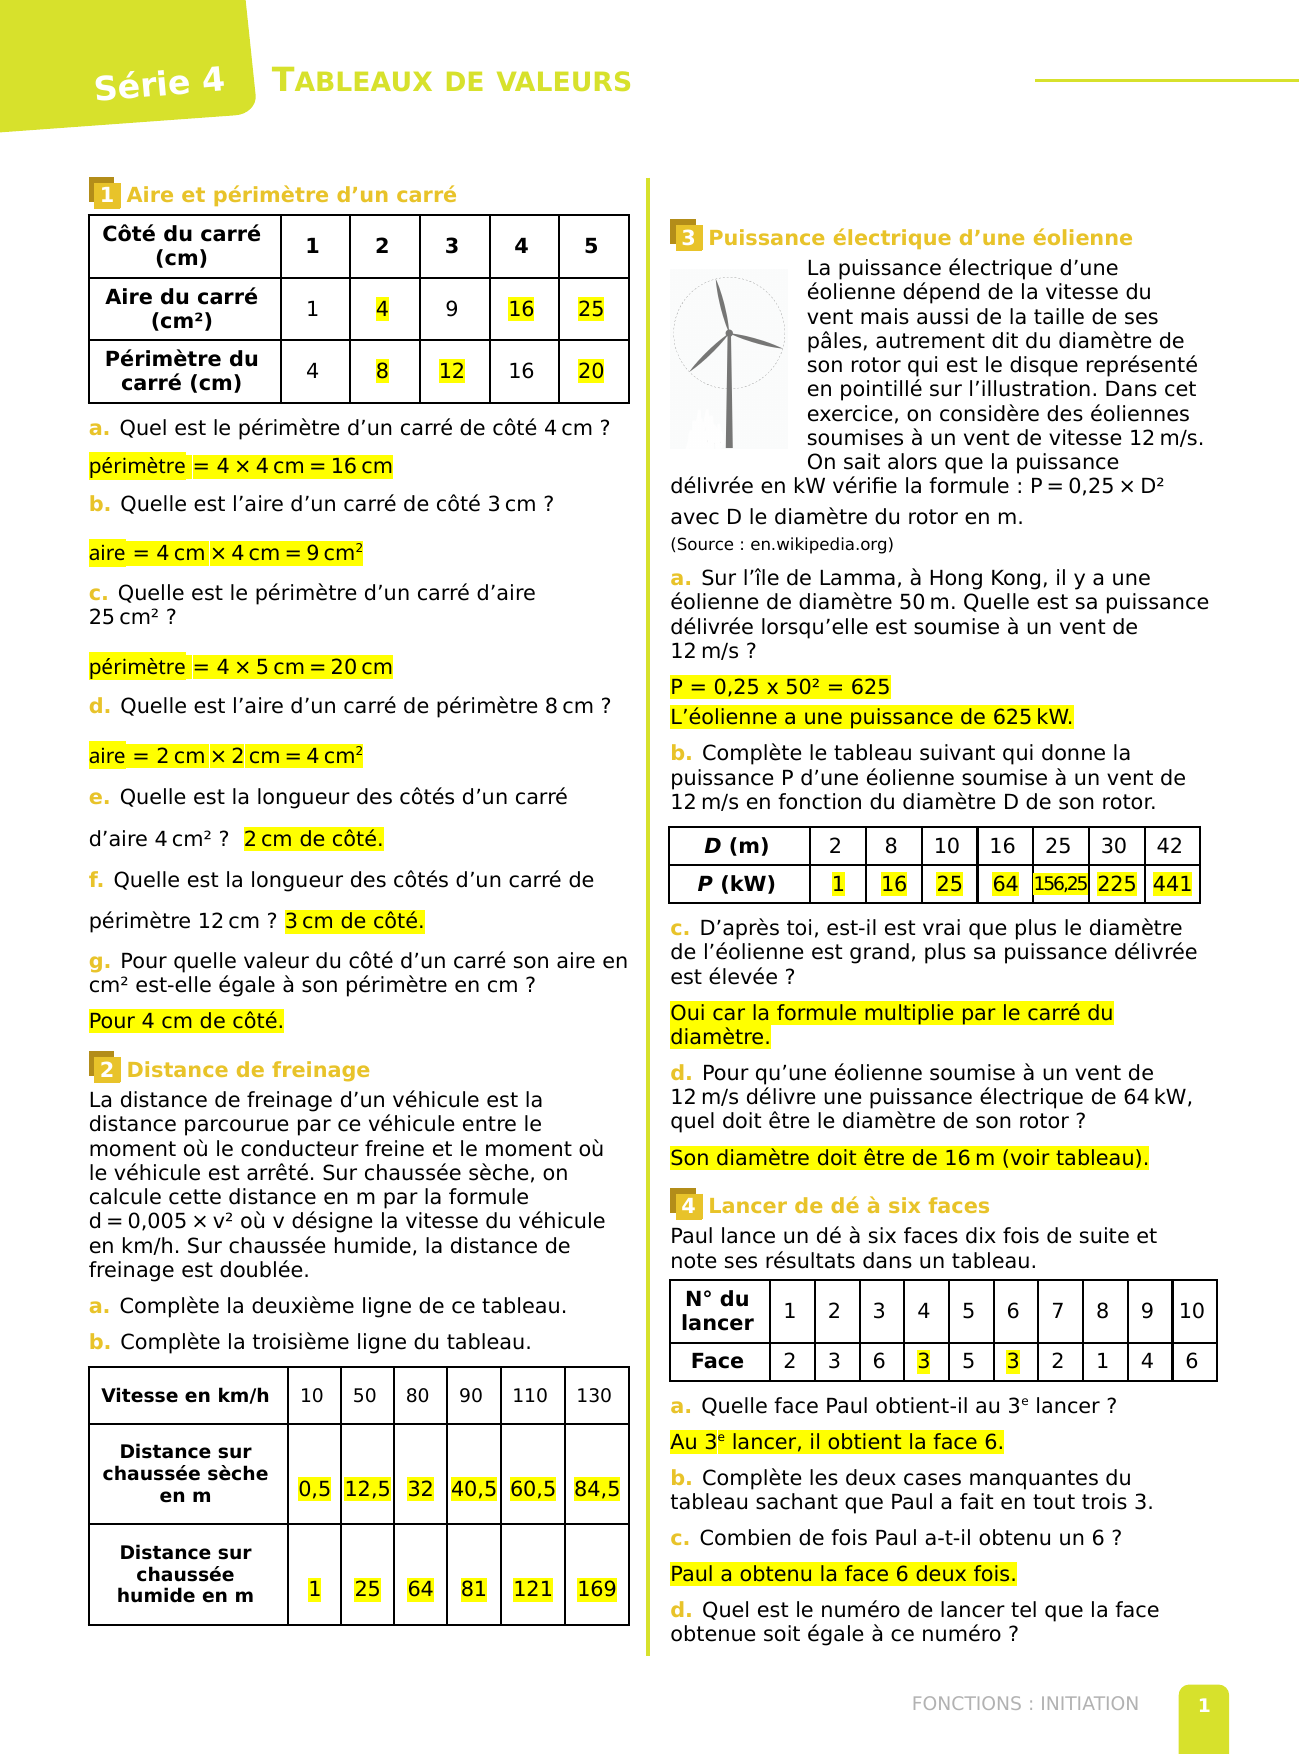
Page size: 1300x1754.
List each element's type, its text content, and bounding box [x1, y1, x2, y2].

list Combien de fois Paul a-t-il obtenu un 6 ? [670, 1526, 1211, 1550]
table_cell 4 [1129, 1344, 1171, 1380]
table_header 3 [861, 1281, 903, 1342]
table_header 2 [811, 828, 865, 864]
table_cell 20 [560, 341, 628, 402]
list Quelle face Paul obtient-il au 3e lancer ? [670, 1394, 1211, 1418]
table_cell 0,5 [289, 1425, 340, 1523]
table_header 5 [560, 216, 628, 277]
list Pour qu’une éolienne soumise à un vent de 12 m/s délivre une puissance électrique de 64 kW, quel doit être le diamètre de son rotor ? [670, 1061, 1211, 1134]
subtitle Distance de freinage [114, 1051, 629, 1082]
table_cell 1 [282, 279, 349, 339]
table_cell 60,5 [502, 1425, 564, 1523]
list Complète la troisième ligne du tableau. [88, 1330, 629, 1354]
subtitle Aire et périmètre d’un carré [114, 177, 629, 208]
table_header 130 [566, 1368, 628, 1423]
table_header 25 [1034, 828, 1088, 864]
table_cell Aire du carré (cm²) [90, 279, 280, 339]
subtitle (Source : en.wikipedia.org) [670, 535, 1205, 554]
subtitle périmètre = 4 × 4 cm = 16 cm [88, 452, 623, 480]
table_cell P (kW) [670, 866, 809, 902]
table_cell Distance sur chaussée humide en m [90, 1525, 287, 1624]
list Quelle est la longueur des côtés d’un carré de périmètre 12 cm ? 3 cm de côté. [88, 854, 629, 937]
subtitle La distance de freinage d’un véhicule est la distance parcourue par ce véhicule entre le moment où le conducteur freine et le moment où le véhicule est arrêté. Sur chaussée sèche, on calcule cette distance en m par la formule d = 0,005 × v² où v désigne la vitesse du véhicule en km/h. Sur chaussée humide, la distance de freinage est doublée. [88, 1088, 623, 1282]
table_cell 40,5 [448, 1425, 500, 1523]
table_cell 441 [1146, 866, 1199, 902]
table_cell 32 [395, 1425, 446, 1523]
table_header 10 [1174, 1281, 1216, 1342]
table_cell 16 [867, 866, 921, 902]
subtitle L’éolienne a une puissance de 625 kW. [670, 705, 1205, 729]
table_header Vitesse en km/h [90, 1368, 287, 1423]
table_cell 64 [979, 866, 1032, 902]
table_cell 1 [811, 866, 865, 902]
table_cell 1 [289, 1525, 340, 1624]
table_header 90 [448, 1368, 500, 1423]
table_header 8 [867, 828, 921, 864]
subtitle Puissance électrique d’une éolienne [696, 219, 1211, 250]
table_cell 3 [995, 1344, 1037, 1380]
table_header 9 [1129, 1281, 1171, 1342]
table_cell 2 [1039, 1344, 1082, 1380]
table_cell 25 [342, 1525, 393, 1624]
subtitle Oui car la formule multiplie par le carré du diamètre. [670, 1001, 1205, 1049]
table_header 4 [491, 216, 558, 277]
table_header 2 [351, 216, 419, 277]
picture [670, 269, 788, 449]
subtitle Paul lance un dé à six faces dix fois de suite et note ses résultats dans un tableau. [670, 1224, 1205, 1273]
list Quelle est le périmètre d’un carré d’aire 25 cm² ? [88, 581, 629, 629]
table_cell 1 [1084, 1344, 1127, 1380]
table_header 110 [502, 1368, 564, 1423]
table_header 1 [282, 216, 349, 277]
table_header 3 [421, 216, 489, 277]
table_cell 16 [491, 279, 558, 339]
table_cell 12,5 [342, 1425, 393, 1523]
table_cell 9 [421, 279, 489, 339]
table_cell 16 [491, 341, 558, 402]
table_cell Périmètre du carré (cm) [90, 341, 280, 402]
table_cell 8 [351, 341, 419, 402]
list aire = 2 cm × 2 cm = 4 cm2 [88, 730, 629, 772]
table_cell 6 [861, 1344, 903, 1380]
table_cell 3 [816, 1344, 859, 1380]
table_cell 169 [566, 1525, 628, 1624]
subtitle Au 3e lancer, il obtient la face 6. [670, 1430, 1205, 1454]
list Pour 4 cm de côté. [88, 1009, 629, 1033]
table_header 10 [923, 828, 976, 864]
table_cell 5 [950, 1344, 993, 1380]
subtitle avec D le diamètre du rotor en m. [670, 505, 1205, 529]
list Complète la deuxième ligne de ce tableau. [88, 1294, 629, 1318]
table_header 50 [342, 1368, 393, 1423]
list Complète le tableau suivant qui donne la puissance P d’une éolienne soumise à un vent de 12 m/s en fonction du diamètre D de son rotor. [670, 741, 1211, 814]
table_cell 6 [1174, 1344, 1216, 1380]
table_cell 4 [282, 341, 349, 402]
table_header 16 [979, 828, 1032, 864]
subtitle La puissance électrique d’une éolienne dépend de la vitesse du vent mais aussi de la taille de ses pâles, autrement dit du diamètre de son rotor qui est le disque représenté en pointillé sur l’illustration. Dans cet exercice, on considère des éoliennes soumises à un vent de vitesse 12 m/s. On sait alors que la puissance délivrée en kW vérifie la formule : P = 0,25 × D² [670, 256, 1205, 499]
table_cell 2 [771, 1344, 814, 1380]
table_header 6 [995, 1281, 1037, 1342]
list Complète les deux cases manquantes du tableau sachant que Paul a fait en tout trois 3. [670, 1466, 1211, 1514]
table_header 8 [1084, 1281, 1127, 1342]
table_header 7 [1039, 1281, 1082, 1342]
list aire = 4 cm × 4 cm = 9 cm2 [88, 528, 629, 569]
table_header 80 [395, 1368, 446, 1423]
table_header 10 [289, 1368, 340, 1423]
list Quel est le périmètre d’un carré de côté 4 cm ? [88, 416, 629, 440]
table_header N° du lancer [671, 1281, 769, 1342]
list Quelle est la longueur des côtés d’un carré d’aire 4 cm² ? 2 cm de côté. [88, 772, 629, 854]
table_header 30 [1090, 828, 1144, 864]
table_header 1 [771, 1281, 814, 1342]
subtitle Lancer de dé à six faces [696, 1188, 1211, 1219]
table_header Côté du carré (cm) [90, 216, 280, 277]
table_cell Distance sur chaussée sèche en m [90, 1425, 287, 1523]
list D’après toi, est-il est vrai que plus le diamètre de l’éolienne est grand, plus sa puissance délivrée est élevée ? [670, 916, 1211, 989]
table_cell 25 [923, 866, 976, 902]
table_cell 3 [905, 1344, 948, 1380]
subtitle Paul a obtenu la face 6 deux fois. [670, 1562, 1205, 1586]
table_cell 121 [502, 1525, 564, 1624]
text périmètre = 4 × 5 cm = 20 cm [88, 641, 646, 683]
table_cell 156,25 [1034, 866, 1088, 902]
table_header D (m) [670, 828, 809, 864]
list Quelle est l’aire d’un carré de périmètre 8 cm ? [88, 694, 629, 719]
table_cell 25 [560, 279, 628, 339]
list Sur l’île de Lamma, à Hong Kong, il y a une éolienne de diamètre 50 m. Quelle est sa puissance délivrée lorsqu’elle est soumise à un vent de 12 m/s ? [670, 566, 1211, 663]
table_header 2 [816, 1281, 859, 1342]
table_cell 225 [1090, 866, 1144, 902]
table_header 42 [1146, 828, 1199, 864]
list Pour quelle valeur du côté d’un carré son aire en cm² est-elle égale à son périmètre en cm ? [88, 949, 629, 997]
list Quel est le numéro de lancer tel que la face obtenue soit égale à ce numéro ? [670, 1598, 1211, 1647]
table_cell 64 [395, 1525, 446, 1624]
table_cell Face [671, 1344, 769, 1380]
table_header 4 [905, 1281, 948, 1342]
subtitle Son diamètre doit être de 16 m (voir tableau). [670, 1146, 1205, 1170]
subtitle P = 0,25 x 50² = 625 [670, 675, 1205, 699]
list Quelle est l’aire d’un carré de côté 3 cm ? [88, 492, 629, 516]
table_cell 4 [351, 279, 419, 339]
table_cell 81 [448, 1525, 500, 1624]
table_header 5 [950, 1281, 993, 1342]
table_cell 84,5 [566, 1425, 628, 1523]
table_cell 12 [421, 341, 489, 402]
